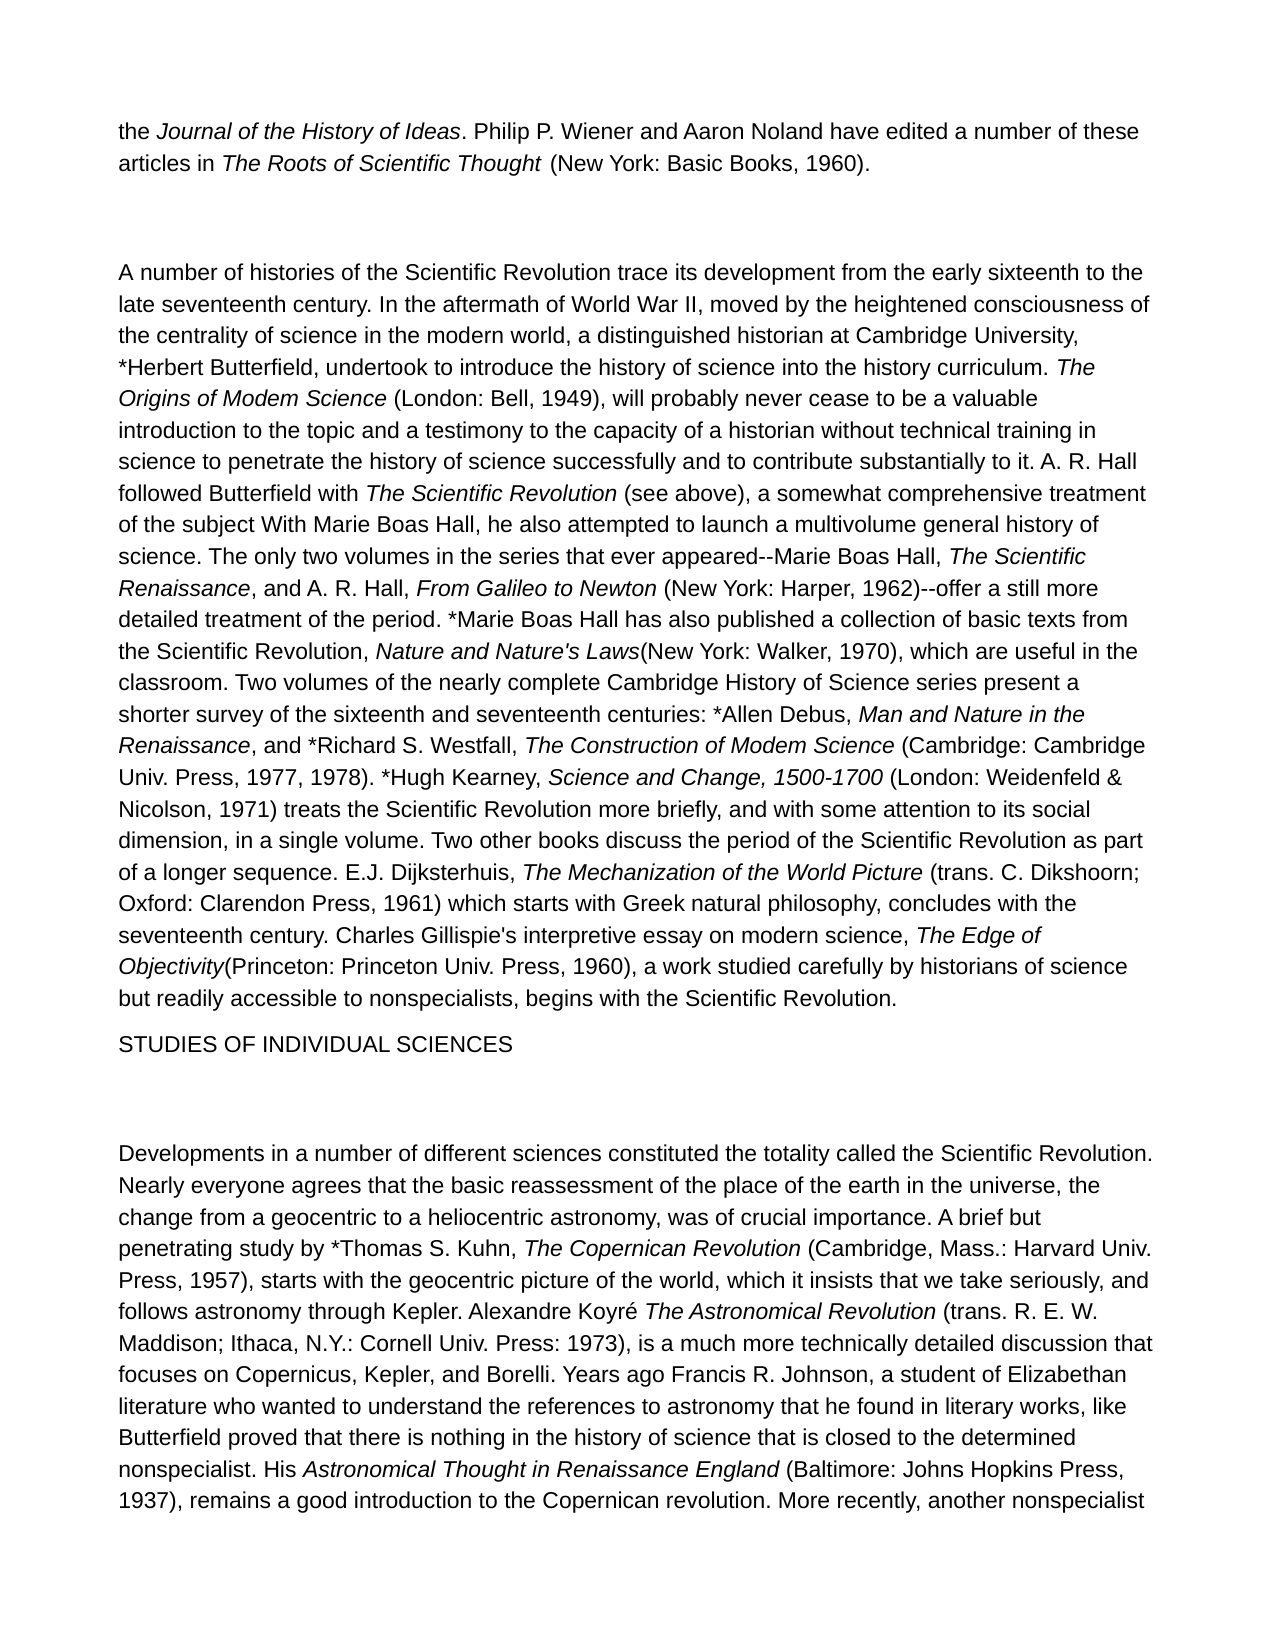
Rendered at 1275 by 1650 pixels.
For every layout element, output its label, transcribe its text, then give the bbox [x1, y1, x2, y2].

text A number of histories of the Scientific Revolution trace its development from the early sixteenth to the late seventeenth century. In the aftermath of World War II, moved by the heightened consciousness of the centrality of science in the modern world, a distinguished historian at Cambridge University, *Herbert Butterfield, undertook to introduce the history of science into the history curriculum. The Origins of Modem Science (London: Bell, 1949), will probably never cease to be a valuable introduction to the topic and a testimony to the capacity of a historian without technical training in science to penetrate the history of science successfully and to contribute substantially to it. A. R. Hall followed Butterfield with The Scientific Revolution (see above), a somewhat comprehensive treatment of the subject With Marie Boas Hall, he also attempted to launch a multivolume general history of science. The only two volumes in the series that ever appeared--Marie Boas Hall, The Scientific Renaissance, and A. R. Hall, From Galileo to Newton (New York: Harper, 1962)--offer a still more detailed treatment of the period. *Marie Boas Hall has also published a collection of basic texts from the Scientific Revolution, Nature and Nature's Laws(New York: Walker, 1970), which are useful in the classroom. Two volumes of the nearly complete Cambridge History of Science series present a shorter survey of the sixteenth and seventeenth centuries: *Allen Debus, Man and Nature in the Renaissance, and *Richard S. Westfall, The Construction of Modem Science (Cambridge: Cambridge Univ. Press, 1977, 1978). *Hugh Kearney, Science and Change, 1500-1700 (London: Weidenfeld & Nicolson, 1971) treats the Scientific Revolution more briefly, and with some attention to its social dimension, in a single volume. Two other books discuss the period of the Scientific Revolution as part of a longer sequence. E.J. Dijksterhuis, The Mechanization of the World Picture (trans. C. Dikshoorn; Oxford: Clarendon Press, 1961) which starts with Greek natural philosophy, concludes with the seventeenth century. Charles Gillispie's interpretive essay on modern science, The Edge of Objectivity(Princeton: Princeton Univ. Press, 1960), a work studied carefully by historians of science but readily accessible to nonspecialists, begins with the Scientific Revolution. [118, 259, 1157, 1011]
text Developments in a number of different sciences constituted the totality called the Scientific Revolution. Nearly everyone agrees that the basic reassessment of the place of the earth in the universe, the change from a geocentric to a heliocentric astronomy, was of crucial importance. A brief but penetrating study by *Thomas S. Kuhn, The Copernican Revolution (Cambridge, Mass.: Harvard Univ. Press, 1957), starts with the geocentric picture of the world, which it insists that we take seriously, and follows astronomy through Kepler. Alexandre Koyré The Astronomical Revolution (trans. R. E. W. Maddison; Ithaca, N.Y.: Cornell Univ. Press: 1973), is a much more technically detailed discussion that focuses on Copernicus, Kepler, and Borelli. Years ago Francis R. Johnson, a student of Elizabethan literature who wanted to understand the references to astronomy that he found in literary works, like Butterfield proved that there is nothing in the history of science that is closed to the determined nonspecialist. His Astronomical Thought in Renaissance England (Baltimore: Johns Hopkins Press, 1937), remains a good introduction to the Copernican revolution. More recently, another nonspecialist [118, 1140, 1157, 1514]
text the Journal of the History of Ideas. Philip P. Wiener and Aaron Noland have edited a number of these articles in The Roots of Scientific Thought (New York: Basic Books, 1960). [118, 118, 1157, 239]
text STUDIES OF INDIVIDUAL SCIENCES [118, 1031, 1157, 1121]
